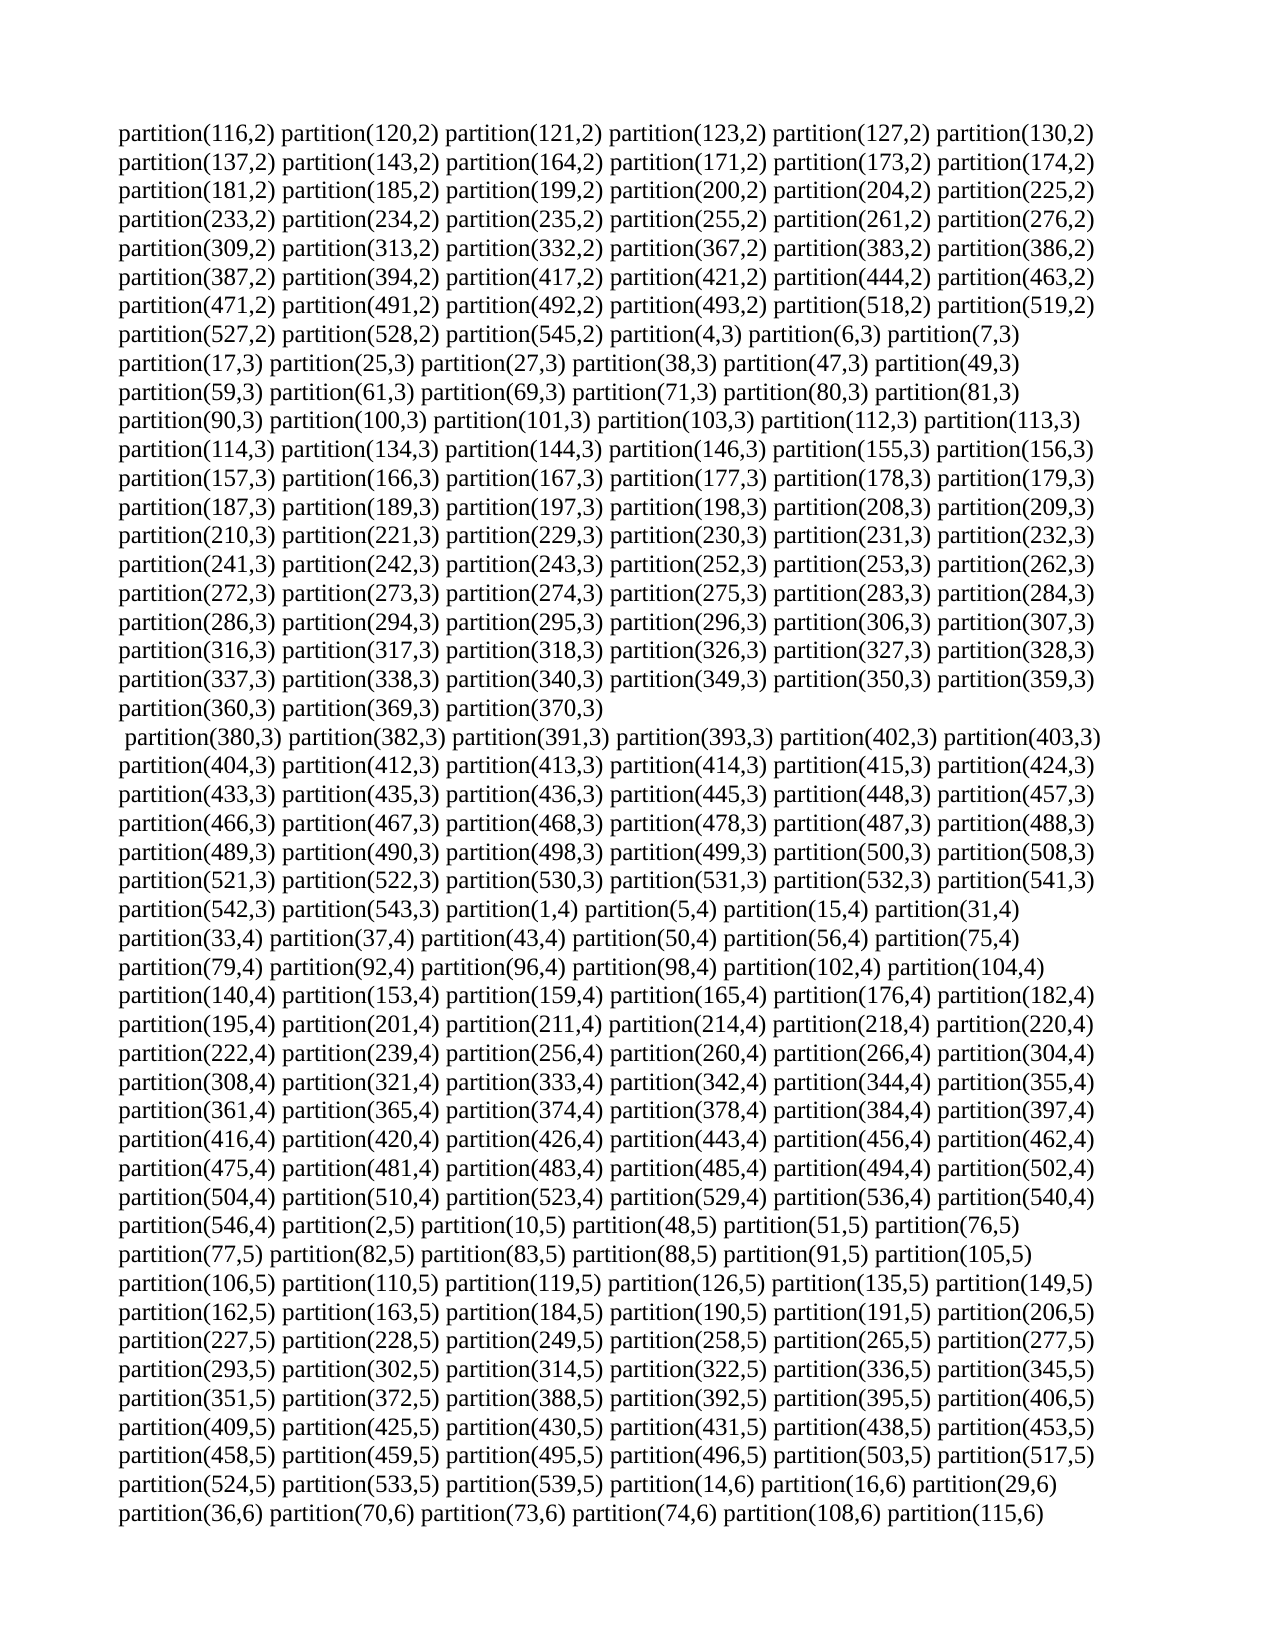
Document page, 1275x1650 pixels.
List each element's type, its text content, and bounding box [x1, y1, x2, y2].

text partition(116,2) partition(120,2) partition(121,2) partition(123,2) partition(127,2) partition(130,2) partition(137,2) partition(143,2) partition(164,2) partition(171,2) partition(173,2) partition(174,2) partition(181,2) partition(185,2) partition(199,2) partition(200,2) partition(204,2) partition(225,2) partition(233,2) partition(234,2) partition(235,2) partition(255,2) partition(261,2) partition(276,2) partition(309,2) partition(313,2) partition(332,2) partition(367,2) partition(383,2) partition(386,2) partition(387,2) partition(394,2) partition(417,2) partition(421,2) partition(444,2) partition(463,2) partition(471,2) partition(491,2) partition(492,2) partition(493,2) partition(518,2) partition(519,2) partition(527,2) partition(528,2) partition(545,2) partition(4,3) partition(6,3) partition(7,3) partition(17,3) partition(25,3) partition(27,3) partition(38,3) partition(47,3) partition(49,3) partition(59,3) partition(61,3) partition(69,3) partition(71,3) partition(80,3) partition(81,3) partition(90,3) partition(100,3) partition(101,3) partition(103,3) partition(112,3) partition(113,3) partition(114,3) partition(134,3) partition(144,3) partition(146,3) partition(155,3) partition(156,3) partition(157,3) partition(166,3) partition(167,3) partition(177,3) partition(178,3) partition(179,3) partition(187,3) partition(189,3) partition(197,3) partition(198,3) partition(208,3) partition(209,3) partition(210,3) partition(221,3) partition(229,3) partition(230,3) partition(231,3) partition(232,3) partition(241,3) partition(242,3) partition(243,3) partition(252,3) partition(253,3) partition(262,3) partition(272,3) partition(273,3) partition(274,3) partition(275,3) partition(283,3) partition(284,3) partition(286,3) partition(294,3) partition(295,3) partition(296,3) partition(306,3) partition(307,3) partition(316,3) partition(317,3) partition(318,3) partition(326,3) partition(327,3) partition(328,3) partition(337,3) partition(338,3) partition(340,3) partition(349,3) partition(350,3) partition(359,3) partition(360,3) partition(369,3) partition(370,3) [118, 118, 1157, 722]
text partition(380,3) partition(382,3) partition(391,3) partition(393,3) partition(402,3) partition(403,3) partition(404,3) partition(412,3) partition(413,3) partition(414,3) partition(415,3) partition(424,3) partition(433,3) partition(435,3) partition(436,3) partition(445,3) partition(448,3) partition(457,3) partition(466,3) partition(467,3) partition(468,3) partition(478,3) partition(487,3) partition(488,3) partition(489,3) partition(490,3) partition(498,3) partition(499,3) partition(500,3) partition(508,3) partition(521,3) partition(522,3) partition(530,3) partition(531,3) partition(532,3) partition(541,3) partition(542,3) partition(543,3) partition(1,4) partition(5,4) partition(15,4) partition(31,4) partition(33,4) partition(37,4) partition(43,4) partition(50,4) partition(56,4) partition(75,4) partition(79,4) partition(92,4) partition(96,4) partition(98,4) partition(102,4) partition(104,4) partition(140,4) partition(153,4) partition(159,4) partition(165,4) partition(176,4) partition(182,4) partition(195,4) partition(201,4) partition(211,4) partition(214,4) partition(218,4) partition(220,4) partition(222,4) partition(239,4) partition(256,4) partition(260,4) partition(266,4) partition(304,4) partition(308,4) partition(321,4) partition(333,4) partition(342,4) partition(344,4) partition(355,4) partition(361,4) partition(365,4) partition(374,4) partition(378,4) partition(384,4) partition(397,4) partition(416,4) partition(420,4) partition(426,4) partition(443,4) partition(456,4) partition(462,4) partition(475,4) partition(481,4) partition(483,4) partition(485,4) partition(494,4) partition(502,4) partition(504,4) partition(510,4) partition(523,4) partition(529,4) partition(536,4) partition(540,4) partition(546,4) partition(2,5) partition(10,5) partition(48,5) partition(51,5) partition(76,5) partition(77,5) partition(82,5) partition(83,5) partition(88,5) partition(91,5) partition(105,5) partition(106,5) partition(110,5) partition(119,5) partition(126,5) partition(135,5) partition(149,5) partition(162,5) partition(163,5) partition(184,5) partition(190,5) partition(191,5) partition(206,5) partition(227,5) partition(228,5) partition(249,5) partition(258,5) partition(265,5) partition(277,5) partition(293,5) partition(302,5) partition(314,5) partition(322,5) partition(336,5) partition(345,5) partition(351,5) partition(372,5) partition(388,5) partition(392,5) partition(395,5) partition(406,5) partition(409,5) partition(425,5) partition(430,5) partition(431,5) partition(438,5) partition(453,5) partition(458,5) partition(459,5) partition(495,5) partition(496,5) partition(503,5) partition(517,5) partition(524,5) partition(533,5) partition(539,5) partition(14,6) partition(16,6) partition(29,6) partition(36,6) partition(70,6) partition(73,6) partition(74,6) partition(108,6) partition(115,6) [118, 722, 1157, 1527]
